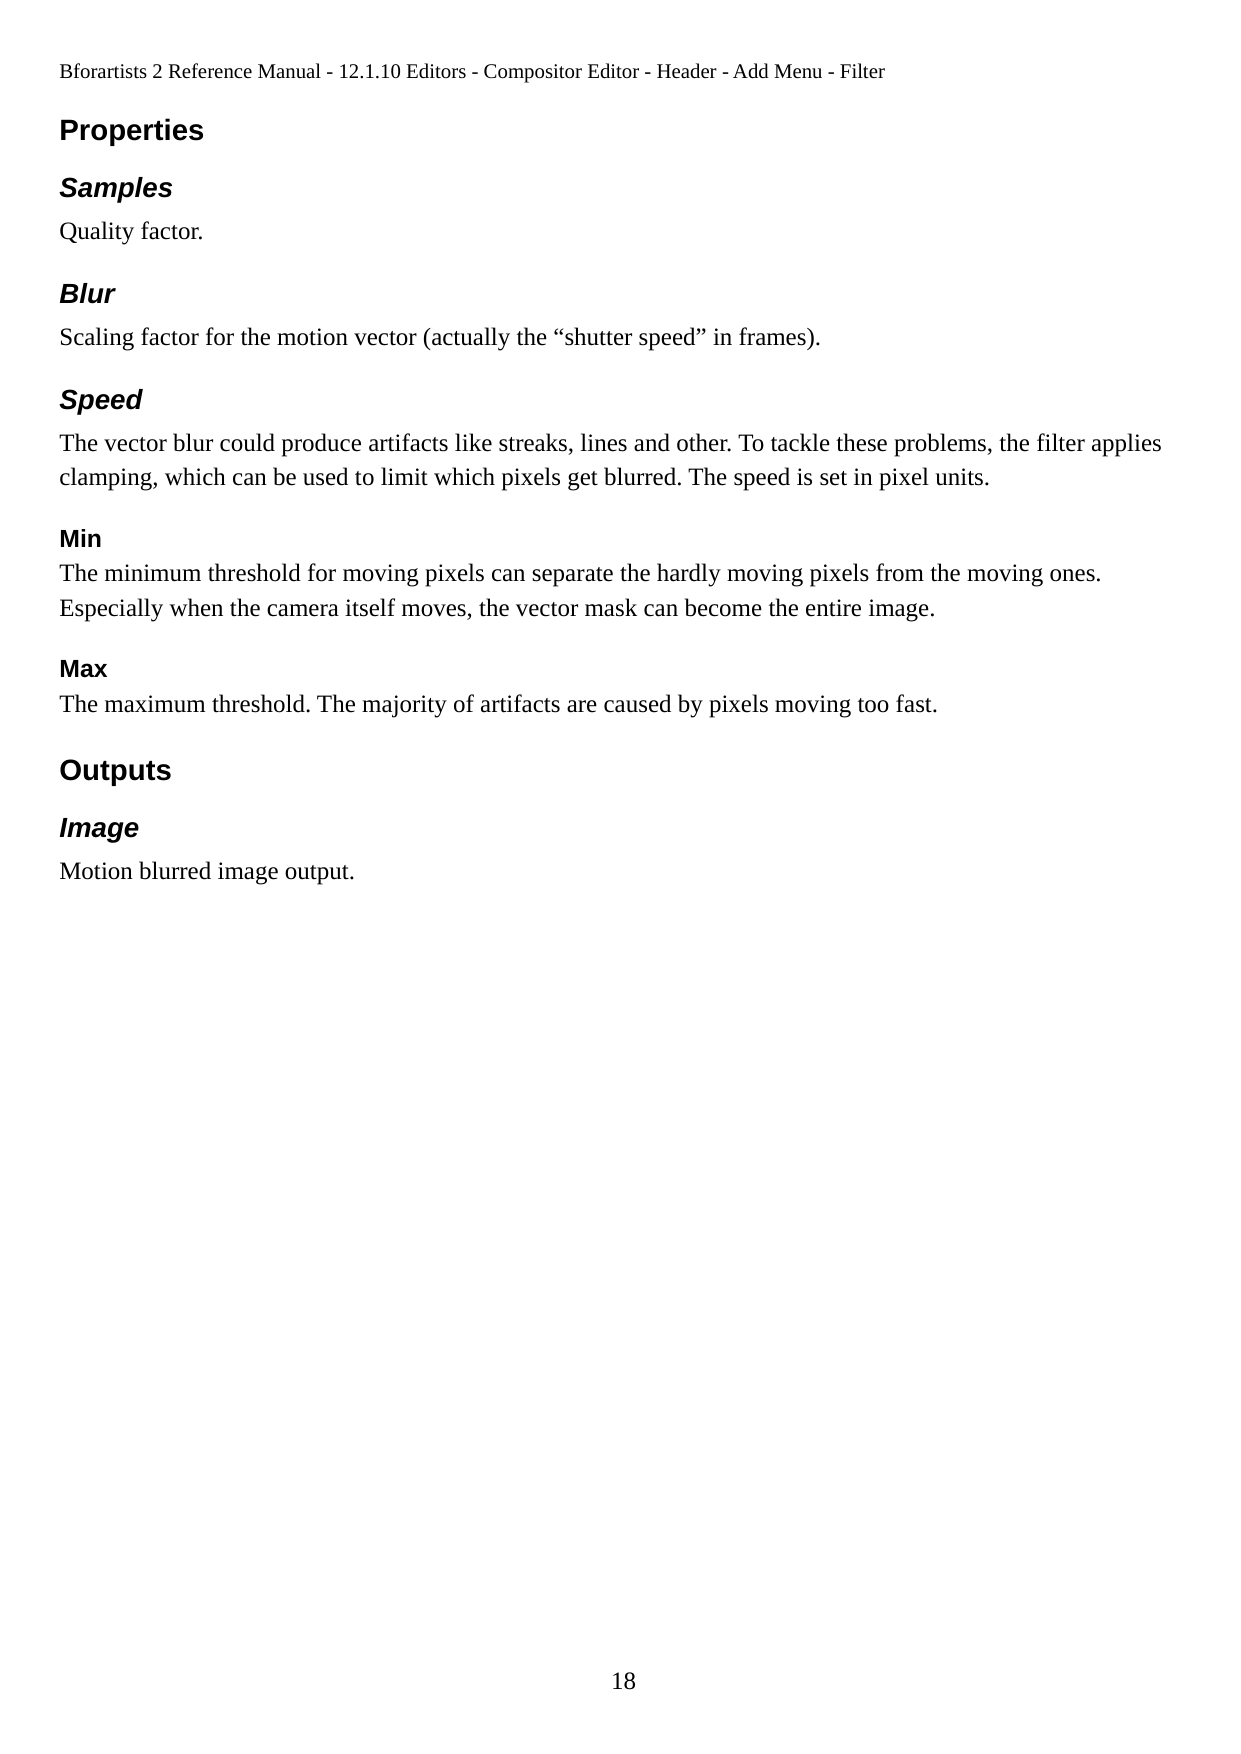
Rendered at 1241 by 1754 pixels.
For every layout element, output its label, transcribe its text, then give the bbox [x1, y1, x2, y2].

text Quality factor. [59, 216, 1181, 244]
text The vector blur could produce artifacts like streaks, lines and other. To tackle these problems, the filter applies clamping, which can be used to limit which pixels get blurred. The speed is set in pixel units. [59, 428, 1181, 491]
subtitle Max [59, 654, 1181, 683]
text Motion blurred image output. [59, 856, 1181, 885]
subtitle Properties [59, 113, 1181, 146]
subtitle Samples [59, 171, 1181, 203]
subtitle Blur [59, 277, 1181, 309]
text The minimum threshold for moving pixels can separate the hardly moving pixels from the moving ones. Especially when the camera itself moves, the vector mask can become the entire image. [59, 558, 1181, 622]
text Scaling factor for the motion vector (actually the “shutter speed” in frames). [59, 322, 1181, 350]
subtitle Outputs [59, 753, 1181, 787]
text The maximum threshold. The majority of artifacts are caused by pixels moving too fast. [59, 689, 1181, 718]
subtitle Min [59, 524, 1181, 552]
subtitle Image [59, 812, 1181, 843]
subtitle Speed [59, 383, 1181, 415]
